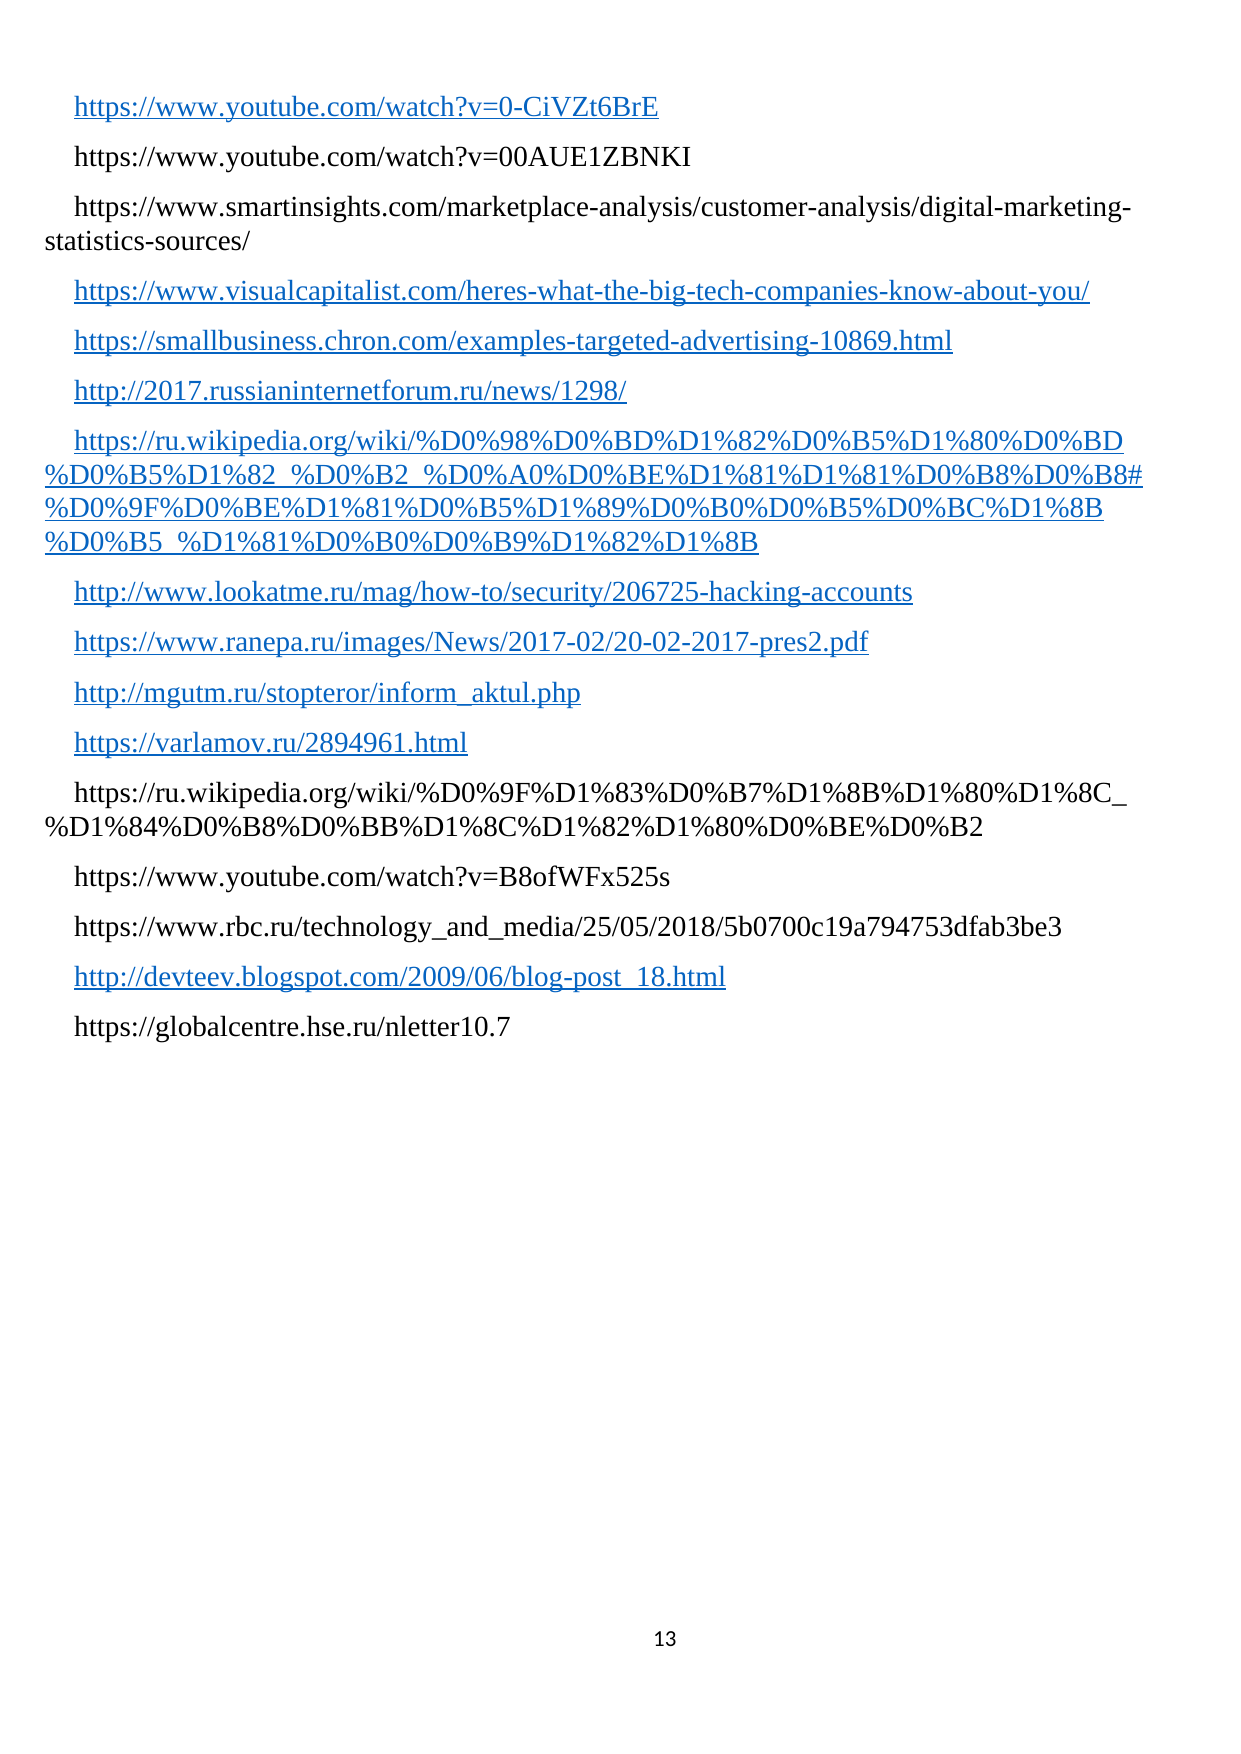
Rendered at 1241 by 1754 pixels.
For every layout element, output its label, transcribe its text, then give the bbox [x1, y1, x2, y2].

text http://www.lookatme.ru/mag/how-to/security/206725-hacking-accounts [44, 574, 1196, 608]
text https://smallbusiness.chron.com/examples-targeted-advertising-10869.html [44, 323, 1196, 357]
text https://ru.wikipedia.org/wiki/%D0%98%D0%BD%D1%82%D0%B5%D1%80%D0%BD%D0%B5%D1%82_%D0%B2_%D0%A0%D0%BE%D1%81%D1%81%D0%B8%D0%B8#%D0%9F%D0%BE%D1%81%D0%B5%D1%89%D0%B0%D0%B5%D0%BC%D1%8B%D0%B5_%D1%81%D0%B0%D0%B9%D1%82%D1%8B [44, 423, 1196, 558]
text https://ru.wikipedia.org/wiki/%D0%9F%D1%83%D0%B7%D1%8B%D1%80%D1%8C_%D1%84%D0%B8%D0%BB%D1%8C%D1%82%D1%80%D0%BE%D0%B2 [44, 775, 1196, 842]
text http://mgutm.ru/stopteror/inform_aktul.php [44, 675, 1196, 708]
text https://www.youtube.com/watch?v=0-CiVZt6BrE [44, 89, 1196, 122]
text https://www.youtube.com/watch?v=00AUE1ZBNKI [44, 139, 1196, 172]
text https://varlamov.ru/2894961.html [44, 725, 1196, 758]
text https://www.ranepa.ru/images/News/2017-02/20-02-2017-pres2.pdf [44, 624, 1196, 658]
text https://globalcentre.hse.ru/nletter10.7 [44, 1009, 1196, 1043]
text https://www.visualcapitalist.com/heres-what-the-big-tech-companies-know-about-you/ [44, 273, 1196, 306]
text http://2017.russianinternetforum.ru/news/1298/ [44, 373, 1196, 407]
text https://www.youtube.com/watch?v=B8ofWFx525s [44, 859, 1196, 892]
text http://devteev.blogspot.com/2009/06/blog-post_18.html [44, 959, 1196, 993]
text https://www.smartinsights.com/marketplace-analysis/customer-analysis/digital-marketing-statistics-sources/ [44, 189, 1196, 256]
text https://www.rbc.ru/technology_and_media/25/05/2018/5b0700c19a794753dfab3be3 [44, 909, 1196, 943]
